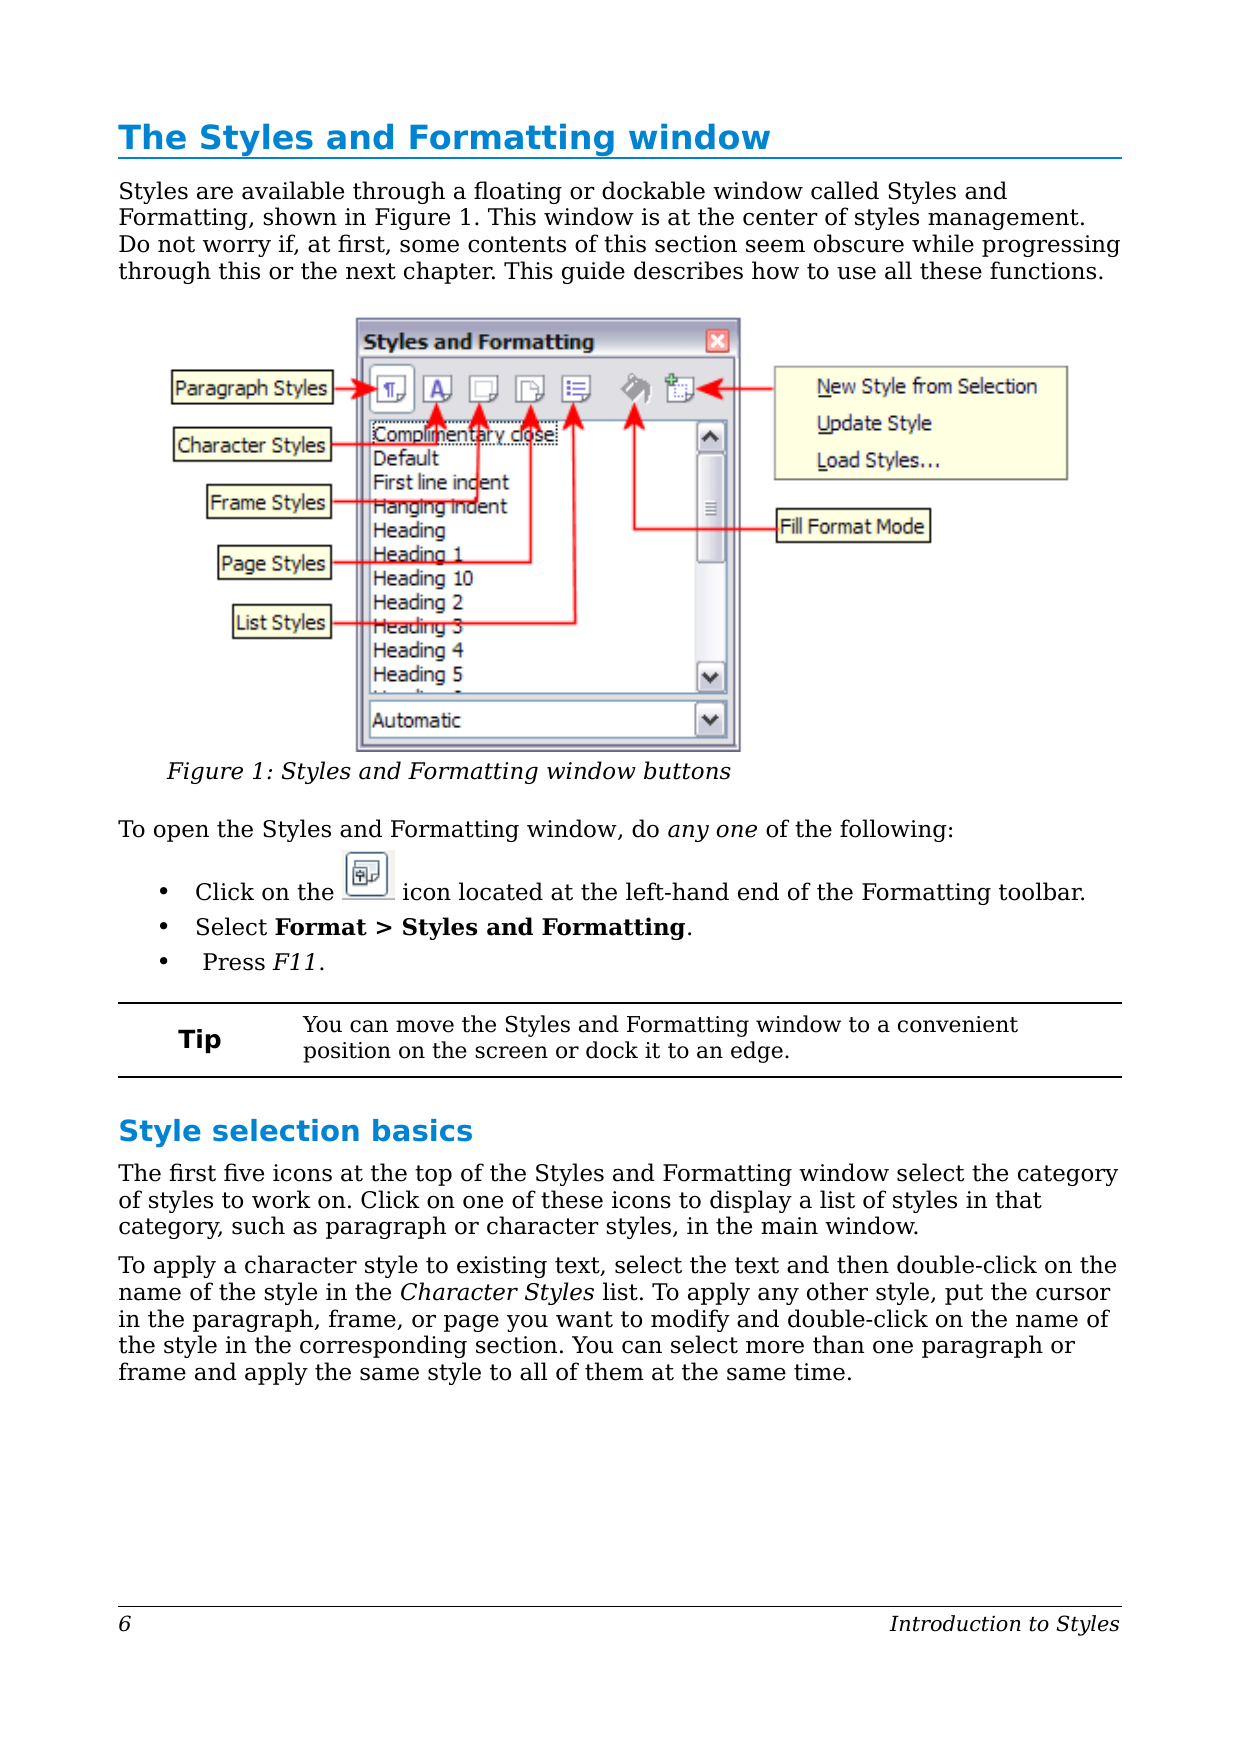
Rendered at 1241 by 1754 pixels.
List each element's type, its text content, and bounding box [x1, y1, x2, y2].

table_header Tip [118, 1004, 281, 1076]
table_header You can move the Styles and Formatting window to a convenient position on the screen or dock it to an edge. [281, 1004, 1122, 1076]
text Figure 1: Styles and Formatting window buttons [167, 758, 1073, 785]
list To open the Styles and Formatting window, do any one of the following: [118, 816, 1122, 843]
subtitle The Styles and Formatting window [118, 118, 1122, 157]
picture [166, 309, 1074, 752]
picture [341, 849, 395, 900]
text To apply a character style to existing text, select the text and then double-click on the name of the style in the Character Styles list. To apply any other style, put the cursor in the paragraph, frame, or page you want to modify and double-click on the name of the style in the corresponding section. You can select more than one paragraph or frame and apply the same style to all of them at the same time. [118, 1253, 1122, 1386]
text The first five icons at the top of the Styles and Formatting window select the category of styles to work on. Click on one of these icons to display a list of styles in that category, such as paragraph or character styles, in the main window. [118, 1160, 1122, 1240]
subtitle Style selection basics [118, 1114, 1122, 1148]
list Select Format > Styles and Formatting. [156, 912, 1122, 941]
text Styles are available through a floating or dockable window called Styles and Formatting, shown in Figure 1. This window is at the center of styles management. Do not worry if, at first, some contents of this section seem obscure while progressing through this or the next chapter. This guide describes how to use all these functions. [118, 178, 1122, 284]
list Press F11. [156, 948, 1122, 977]
list Click on the icon located at the left-hand end of the Formatting toolbar. [156, 849, 1122, 906]
